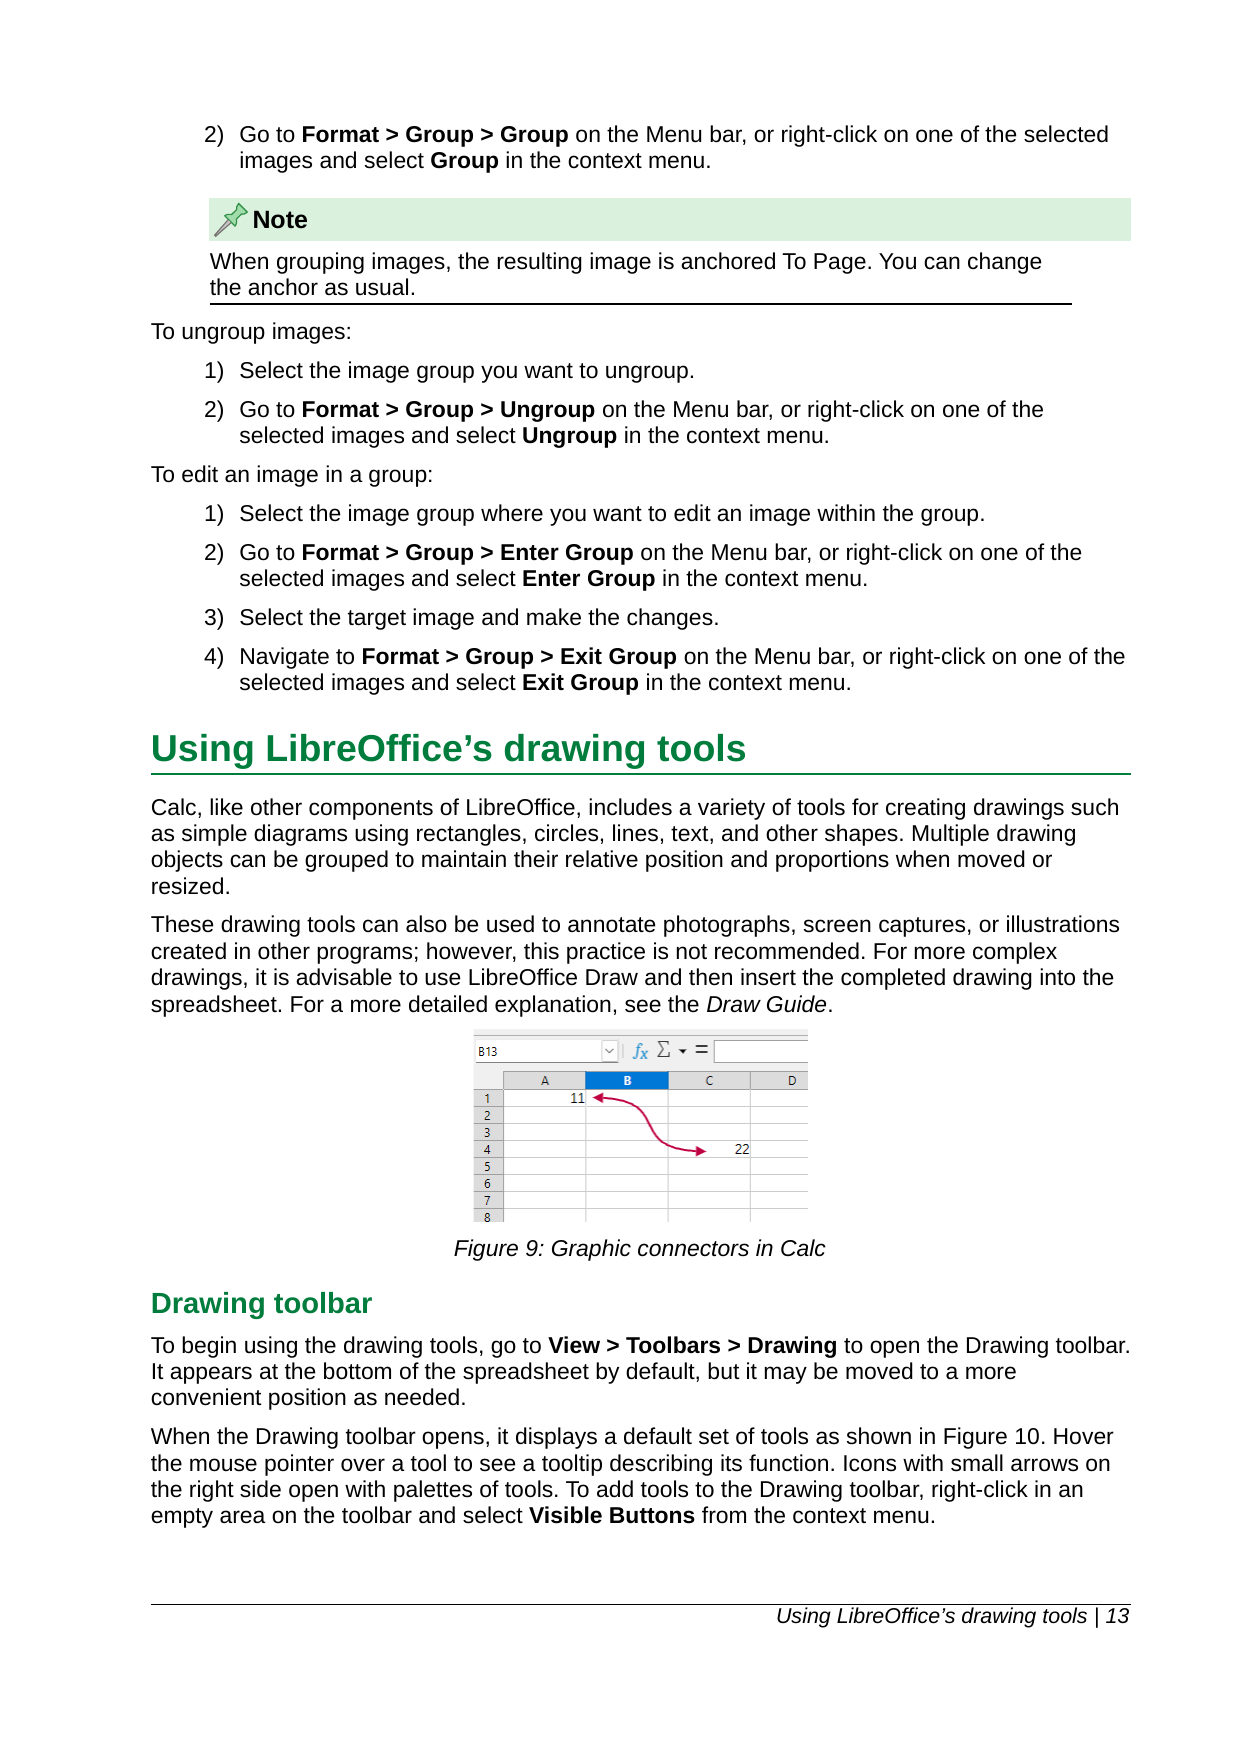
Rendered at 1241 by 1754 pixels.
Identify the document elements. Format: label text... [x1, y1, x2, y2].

text These drawing tools can also be used to annotate photographs, screen captures, or illustrations created in other programs; however, this practice is not recommended. For more complex drawings, it is advisable to use LibreOffice Draw and then insert the completed drawing into the spreadsheet. For a more detailed explanation, see the Draw Guide. [151, 911, 1131, 1017]
text To begin using the drawing tools, go to View > Toolbars > Drawing to open the Drawing toolbar. It appears at the bottom of the spreadsheet by default, but it may be moved to a more convenient position as needed. [151, 1332, 1131, 1411]
list Go to Format > Group > Enter Group on the Menu bar, or right-click on one of the selected images and select Enter Group in the context menu. [224, 538, 1131, 591]
list Go to Format > Group > Group on the Menu bar, or right-click on one of the selected images and select Group in the context menu. [224, 121, 1131, 174]
picture [473, 1029, 808, 1222]
list To ungroup images: [151, 318, 1131, 344]
subtitle Using LibreOffice’s drawing tools [151, 727, 1131, 773]
list Go to Format > Group > Ungroup on the Menu bar, or right-click on one of the selected images and select Ungroup in the context menu. [224, 396, 1131, 448]
list Select the image group where you want to edit an image within the group. [224, 500, 1131, 526]
text When grouping images, the resulting image is anchored To Page. You can change the anchor as usual. [209, 248, 1072, 305]
subtitle Drawing toolbar [151, 1286, 1131, 1319]
subtitle Note [209, 198, 1131, 241]
text When the Drawing toolbar opens, it displays a default set of tools as shown in Figure 10. Hover the mouse pointer over a tool to see a tooltip describing its function. Icons with small arrows on the right side open with palettes of tools. To add tools to the Drawing toolbar, right-click in an empty area on the toolbar and select Visible Buttons from the context menu. [151, 1423, 1131, 1528]
text Calc, like other components of LibreOffice, includes a variety of tools for creating drawings such as simple diagrams using rectangles, circles, lines, text, and other shapes. Multiple drawing objects can be grouped to maintain their relative position and proportions when moved or resized. [151, 793, 1131, 899]
text Figure 9: Graphic connectors in Calc [454, 1234, 828, 1261]
list Navigate to Format > Group > Exit Group on the Menu bar, or right-click on one of the selected images and select Exit Group in the context menu. [224, 643, 1131, 695]
list Select the image group you want to ungroup. [224, 357, 1131, 383]
list Select the target image and make the changes. [224, 604, 1131, 630]
list To edit an image in a group: [151, 461, 1131, 487]
